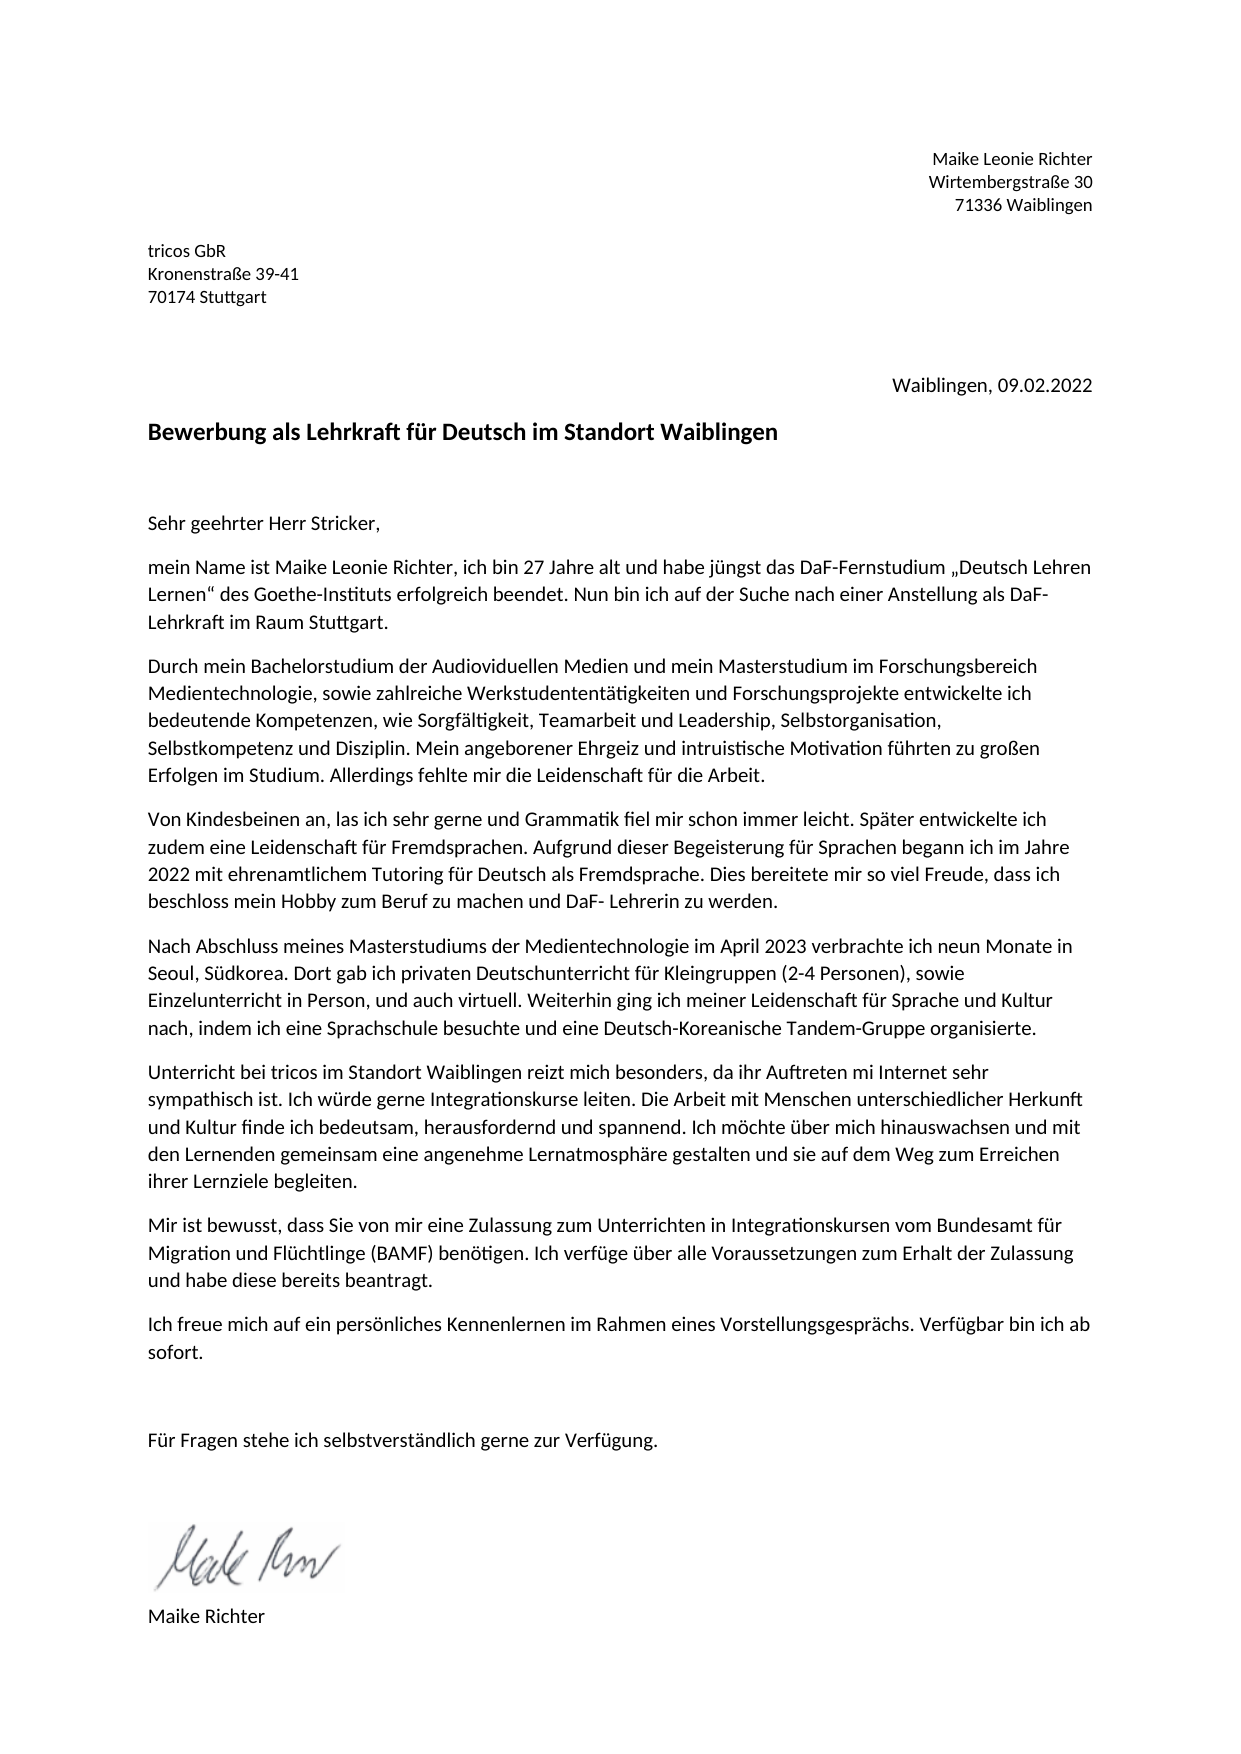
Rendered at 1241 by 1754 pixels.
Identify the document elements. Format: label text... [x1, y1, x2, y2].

text tricos GbR Kronenstraße 39-41 70174 Stuttgart [148, 239, 1093, 308]
text Unterricht bei tricos im Standort Waiblingen reizt mich besonders, da ihr Auftreten mi Internet sehr sympathisch ist. Ich würde gerne Integrationskurse leiten. Die Arbeit mit Menschen unterschiedlicher Herkunft und Kultur finde ich bedeutsam, herausfordernd und spannend. Ich möchte über mich hinauswachsen und mit den Lernenden gemeinsam eine angenehme Lernatmosphäre gestalten und sie auf dem Weg zum Erreichen ihrer Lernziele begleiten. [148, 1059, 1093, 1194]
text Bewerbung als Lehrkraft für Deutsch im Standort Waiblingen [148, 416, 1093, 447]
picture [147, 1522, 346, 1593]
text Für Fragen stehe ich selbstverständlich gerne zur Verfügung. [148, 1427, 1093, 1452]
text Ich freue mich auf ein persönliches Kennenlernen im Rahmen eines Vorstellungsgesprächs. Verfügbar bin ich ab sofort. [148, 1312, 1093, 1364]
text Mir ist bewusst, dass Sie von mir eine Zulassung zum Unterrichten in Integrationskursen vom Bundesamt für Migration und Flüchtlinge (BAMF) benötigen. Ich verfüge über alle Voraussetzungen zum Erhalt der Zulassung und habe diese bereits beantragt. [148, 1213, 1093, 1293]
text 71336 Waiblingen [148, 193, 1093, 216]
text Von Kindesbeinen an, las ich sehr gerne und Grammatik fiel mir schon immer leicht. Später entwickelte ich zudem eine Leidenschaft für Fremdsprachen. Aufgrund dieser Begeisterung für Sprachen begann ich im Jahre 2022 mit ehrenamtlichem Tutoring für Deutsch als Fremdsprache. Dies bereitete mir so viel Freude, dass ich beschloss mein Hobby zum Beruf zu machen und DaF- Lehrerin zu werden. [148, 807, 1093, 914]
text Maike Leonie Richter [148, 148, 1093, 171]
text Durch mein Bachelorstudium der Audioviduellen Medien und mein Masterstudium im Forschungsbereich Medientechnologie, sowie zahlreiche Werkstudententätigkeiten und Forschungsprojekte entwickelte ich bedeutende Kompetenzen, wie Sorgfältigkeit, Teamarbeit und Leadership, Selbstorganisation, Selbstkompetenz und Disziplin. Mein angeborener Ehrgeiz und intruistische Motivation führten zu großen Erfolgen im Studium. Allerdings fehlte mir die Leidenschaft für die Arbeit. [148, 653, 1093, 788]
text Waiblingen, 09.02.2022 [148, 372, 1093, 398]
text Wirtembergstraße 30 [148, 171, 1093, 193]
text Nach Abschluss meines Masterstudiums der Medientechnologie im April 2023 verbrachte ich neun Monate in Seoul, Südkorea. Dort gab ich privaten Deutschunterricht für Kleingruppen (2-4 Personen), sowie Einzelunterricht in Person, und auch virtuell. Weiterhin ging ich meiner Leidenschaft für Sprache und Kultur nach, indem ich eine Sprachschule besuchte und eine Deutsch-Koreanische Tandem-Gruppe organisierte. [148, 933, 1093, 1040]
text mein Name ist Maike Leonie Richter, ich bin 27 Jahre alt und habe jüngst das DaF-Fernstudium „Deutsch Lehren Lernen“ des Goethe-Instituts erfolgreich beendet. Nun bin ich auf der Suche nach einer Anstellung als DaF-Lehrkraft im Raum Stuttgart. [148, 554, 1093, 634]
text Sehr geehrter Herr Stricker, [148, 510, 1093, 535]
text Maike Richter [148, 1603, 1093, 1629]
